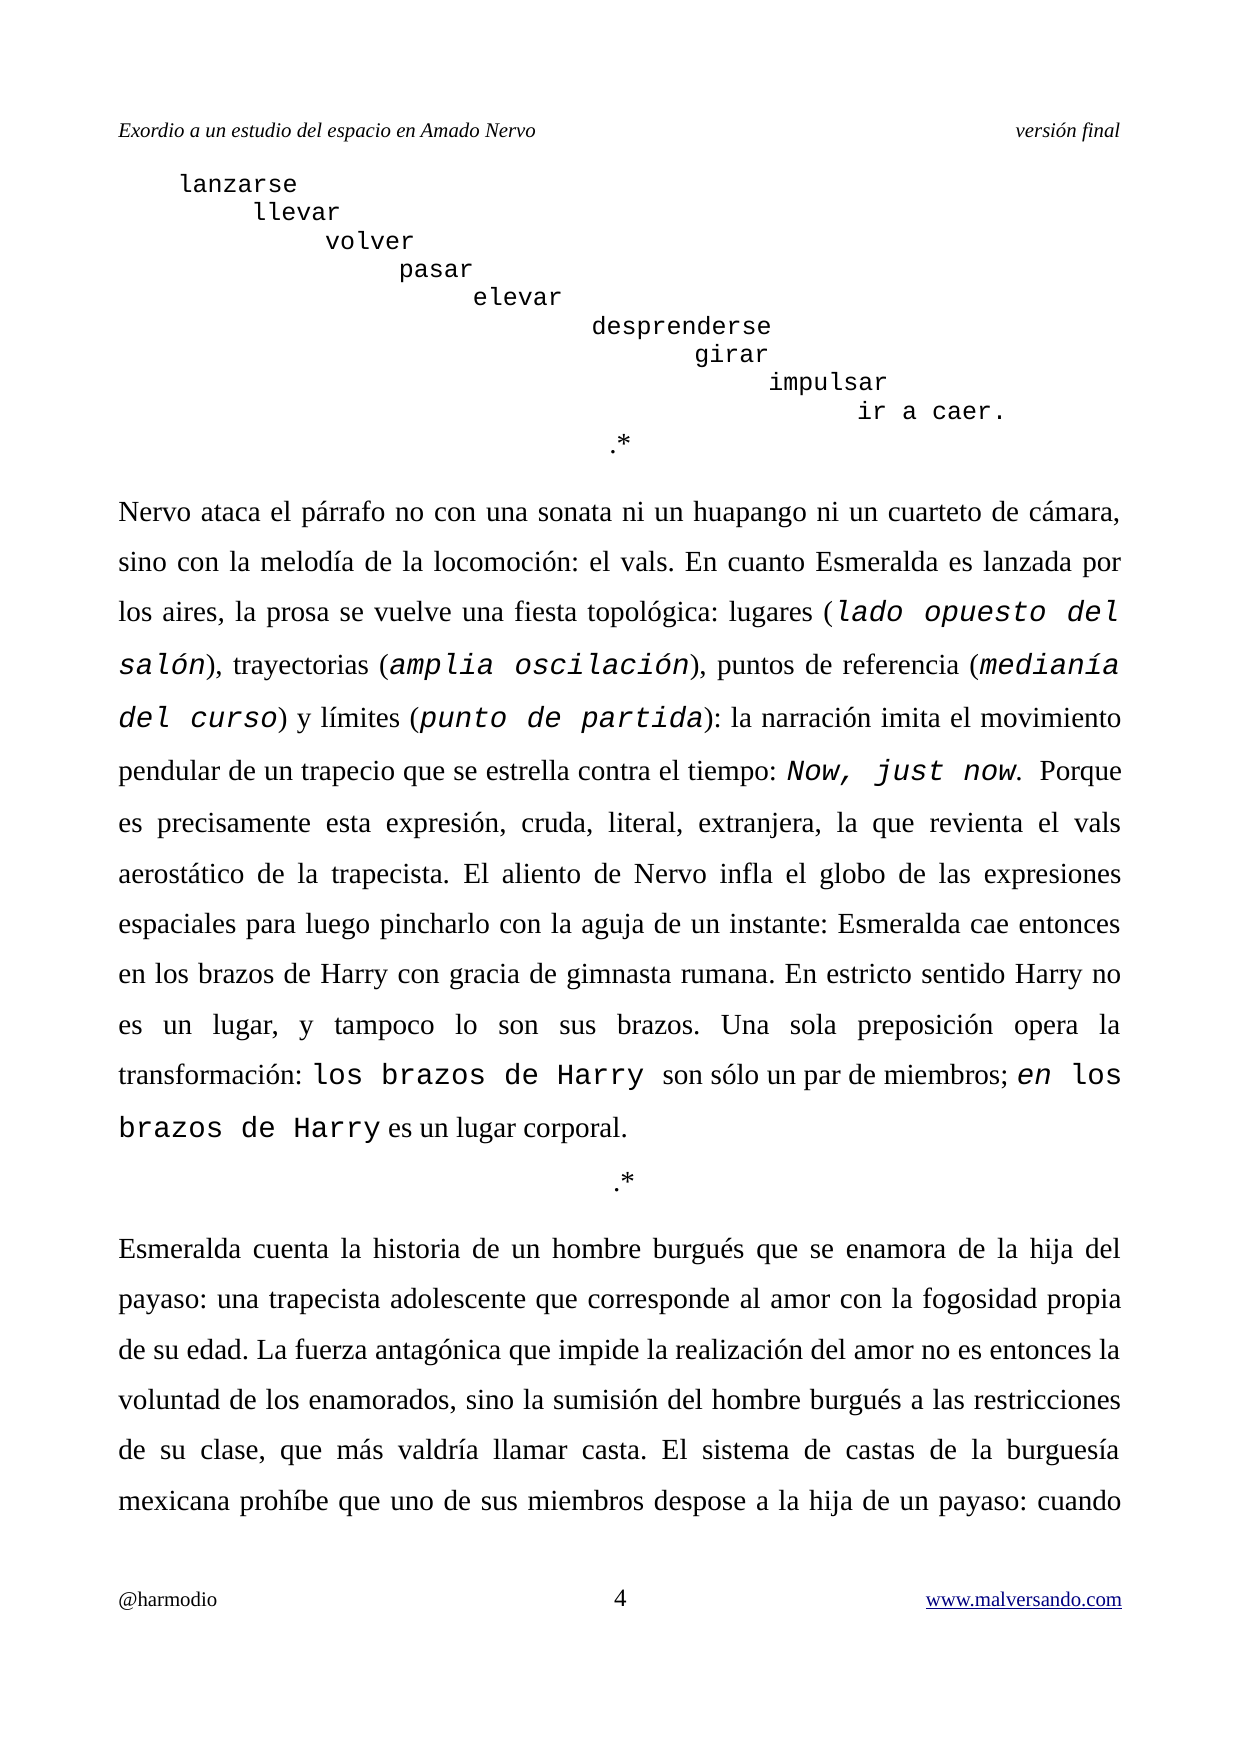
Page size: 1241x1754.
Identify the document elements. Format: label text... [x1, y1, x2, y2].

text Esmeralda cuenta la historia de un hombre burgués que se enamora de la hija del payaso: una trapecista adolescente que corresponde al amor con la fogosidad propia de su edad. La fuerza antagónica que impide la realización del amor no es entonces la voluntad de los enamorados, sino la sumisión del hombre burgués a las restricciones de su clase, que más valdría llamar casta. El sistema de castas de la burguesía mexicana prohíbe que uno de sus miembros despose a la hija de un payaso: cuando [118, 1231, 1122, 1516]
text Nervo ataca el párrafo no con una sonata ni un huapango ni un cuarteto de cámara, sino con la melodía de la locomoción: el vals. En cuanto Esmeralda es lanzada por los aires, la prosa se vuelve una fiesta topológica: lugares (lado opuesto del salón), trayectorias (amplia oscilación), puntos de referencia (medianía del curso) y límites (punto de partida): la narración imita el movimiento pendular de un trapecio que se estrella contra el tiempo: Now, just now. Porque es precisamente esta expresión, cruda, literal, extranjera, la que revienta el vals aerostático de la trapecista. El aliento de Nervo infla el globo de las expresiones espaciales para luego pincharlo con la aguja de un instante: Esmeralda cae entonces en los brazos de Harry con gracia de gimnasta rumana. En estricto sentido Harry no es un lugar, y tampoco lo son sus brazos. Una sola preposición opera la transformación: los brazos de Harry son sólo un par de miembros; en los brazos de Harry es un lugar corporal. [118, 494, 1122, 1146]
text .* [118, 427, 1122, 460]
text desprenderse [177, 313, 1063, 342]
text ir a caer. [177, 398, 1063, 427]
text impulsar [177, 370, 1063, 398]
text girar [177, 342, 1063, 370]
text .* [118, 1164, 1122, 1198]
text volver [177, 228, 1063, 257]
text lanzarse [177, 172, 1063, 200]
text elevar [177, 285, 1063, 313]
text pasar [177, 257, 1063, 285]
text llevar [177, 200, 1063, 228]
